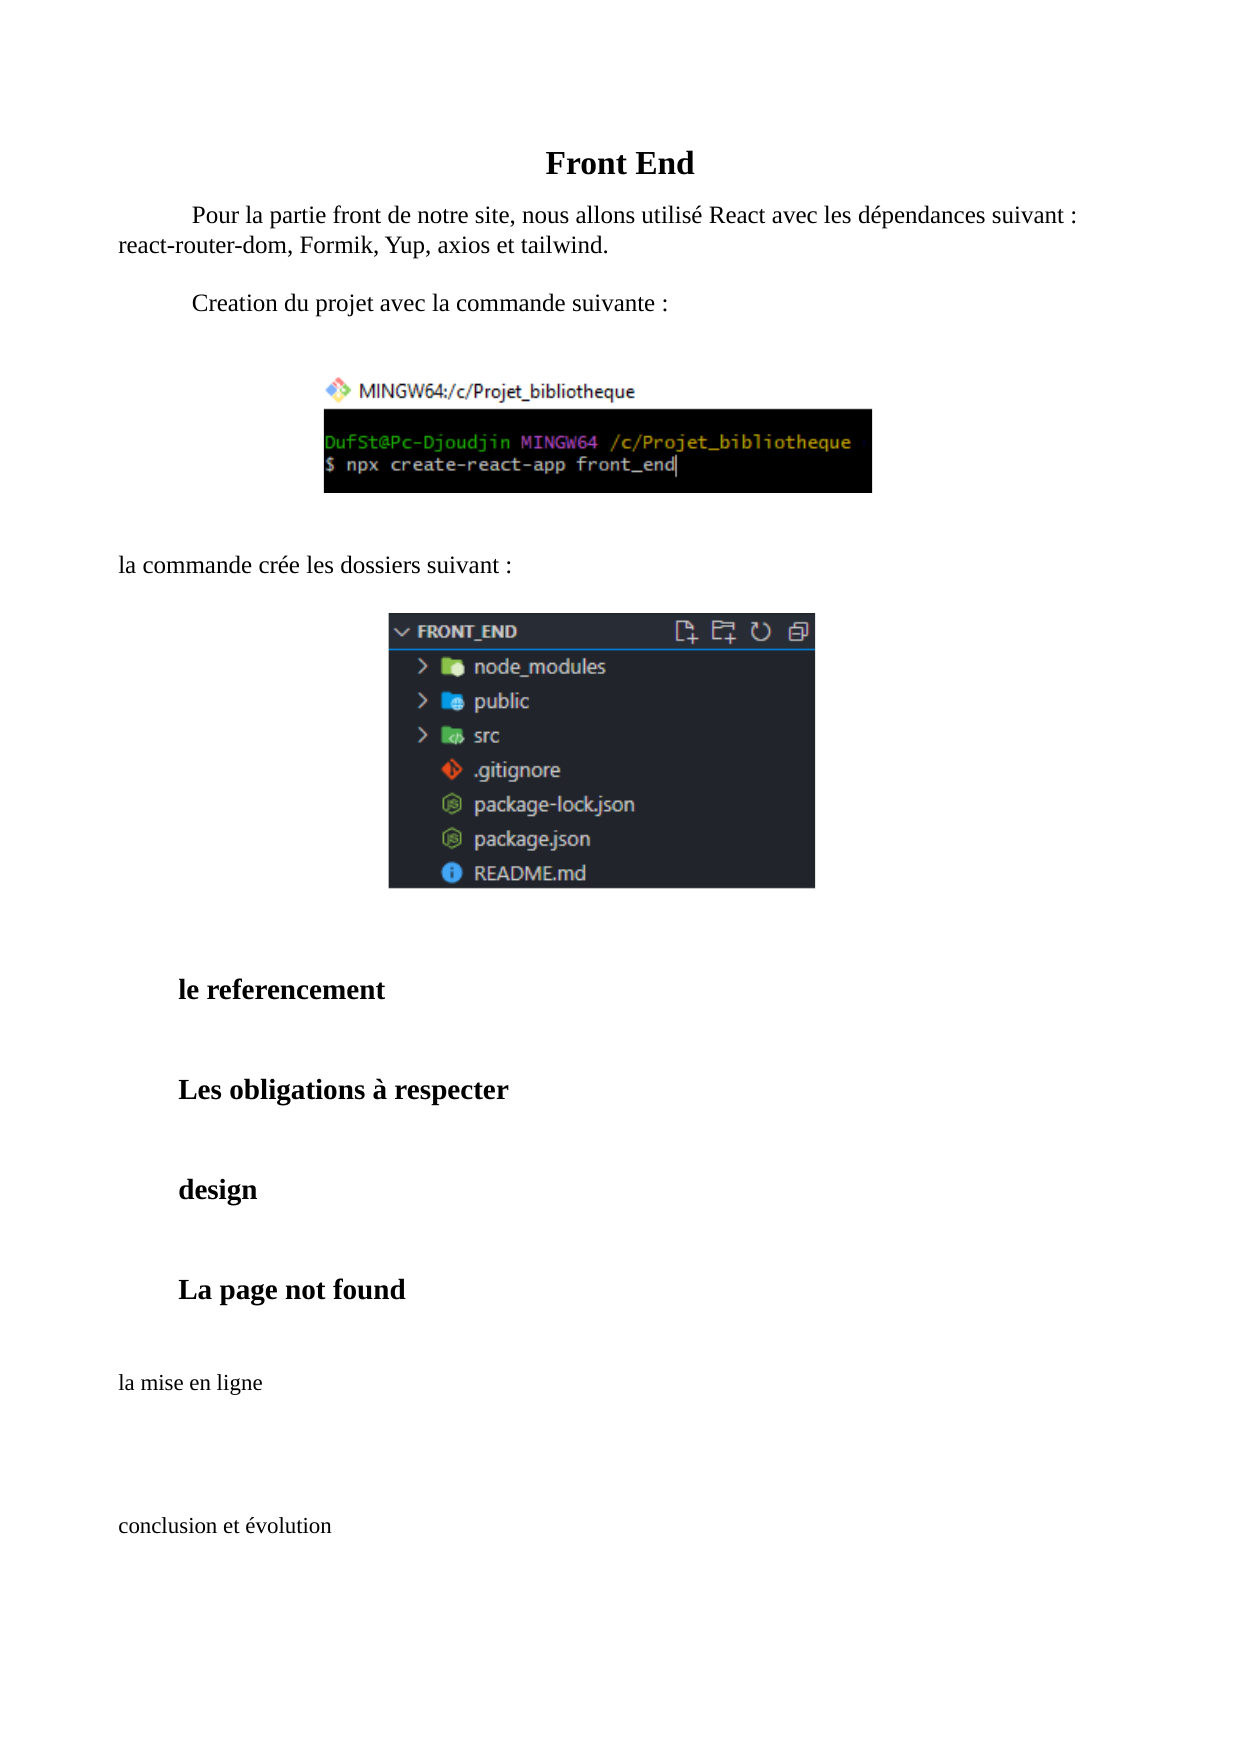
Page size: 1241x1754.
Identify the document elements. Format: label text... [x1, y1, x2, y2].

picture [388, 613, 815, 890]
subtitle La page not found [118, 1272, 1122, 1305]
subtitle Les obligations à respecter [118, 1072, 1122, 1106]
subtitle le referencement [118, 972, 1122, 1006]
subtitle conclusion et évolution [118, 1512, 1122, 1538]
text Creation du projet avec la commande suivante : [118, 288, 1122, 316]
text la commande crée les dossiers suivant : [118, 550, 1122, 579]
subtitle design [118, 1172, 1122, 1206]
subtitle la mise en ligne [118, 1369, 1122, 1396]
text Pour la partie front de notre site, nous allons utilisé React avec les dépendances suivant : react-router-dom, Formik, Yup, axios et tailwind. [118, 194, 1122, 259]
picture [323, 373, 873, 493]
subtitle Front End [118, 143, 1122, 182]
